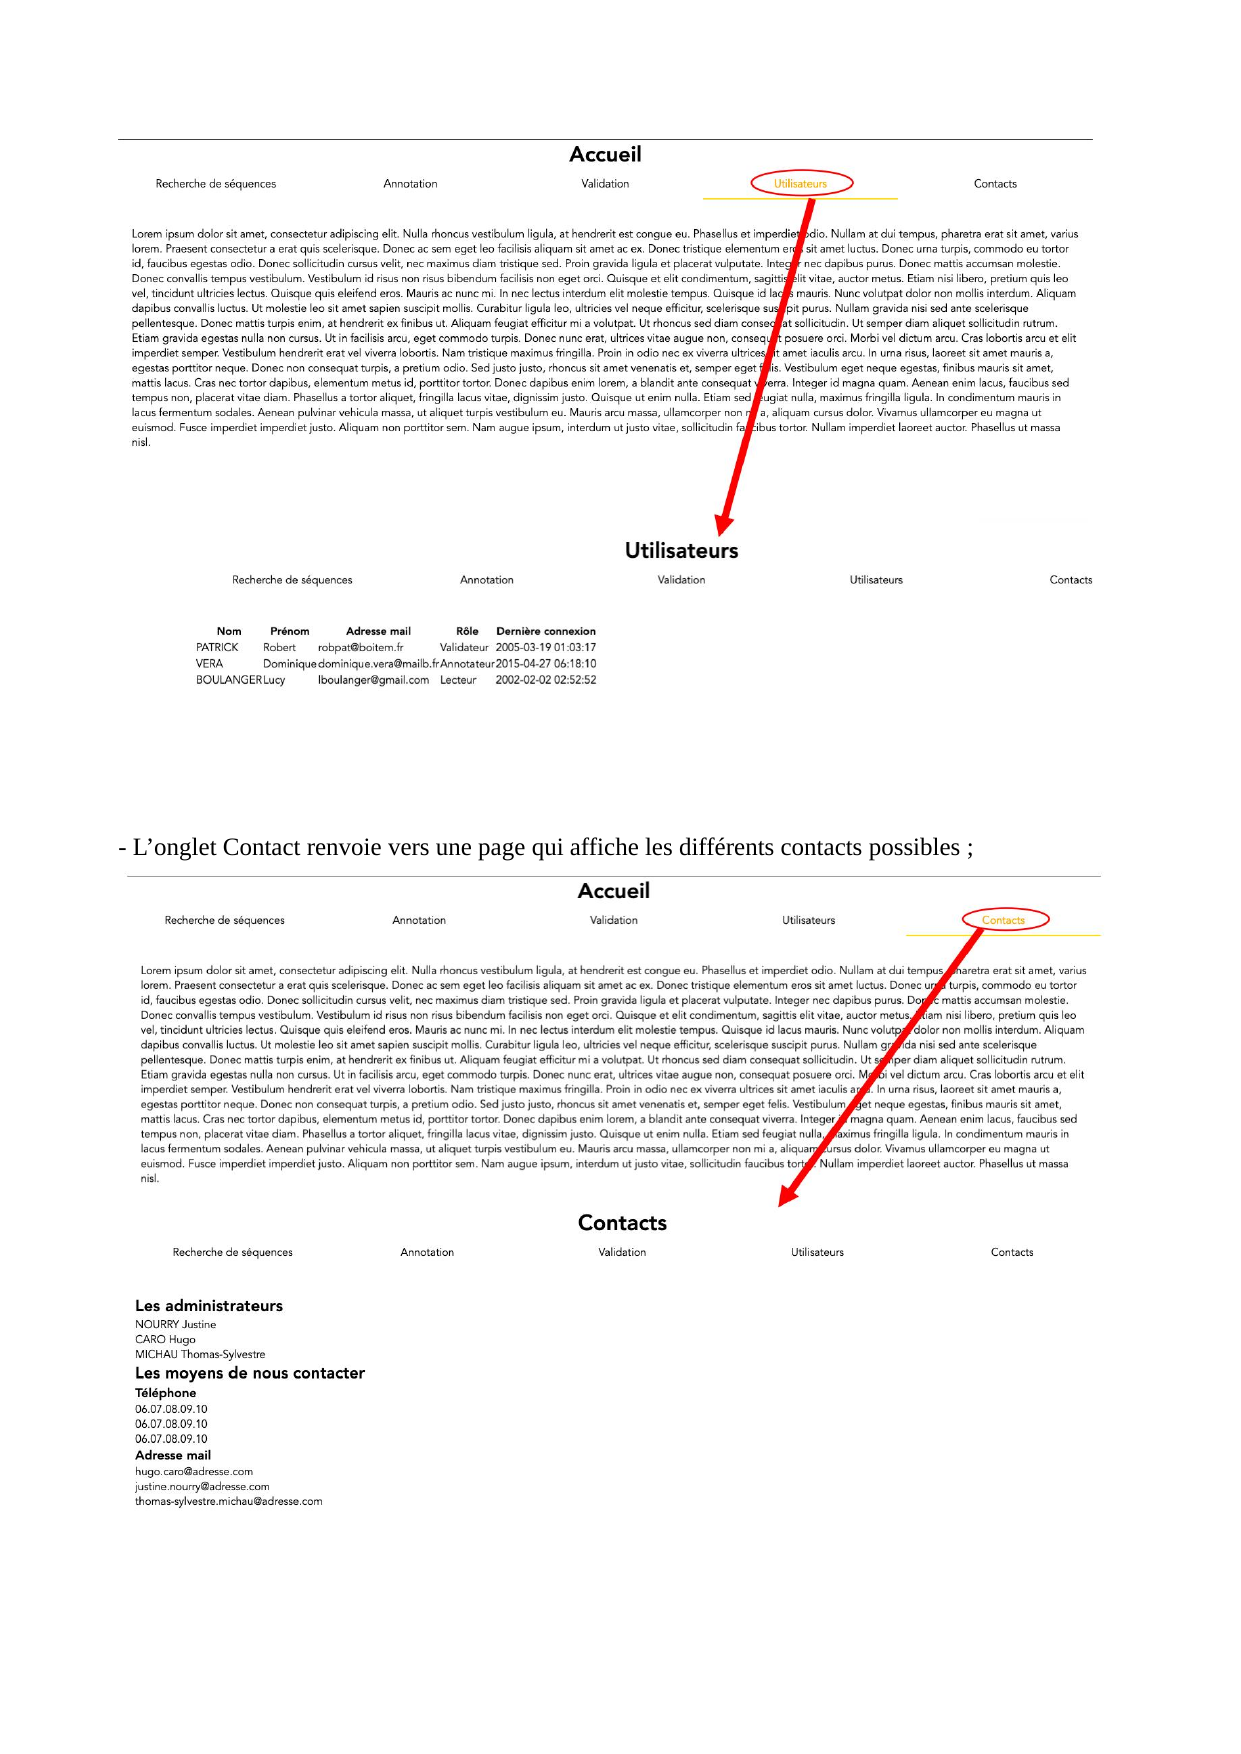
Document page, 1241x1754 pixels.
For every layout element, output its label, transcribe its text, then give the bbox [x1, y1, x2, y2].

picture [118, 861, 1123, 1571]
text [118, 118, 1122, 122]
text - L’onglet Contact renvoie vers une page qui affiche les différents contacts possibles ; [118, 833, 1122, 861]
picture [118, 122, 1123, 833]
